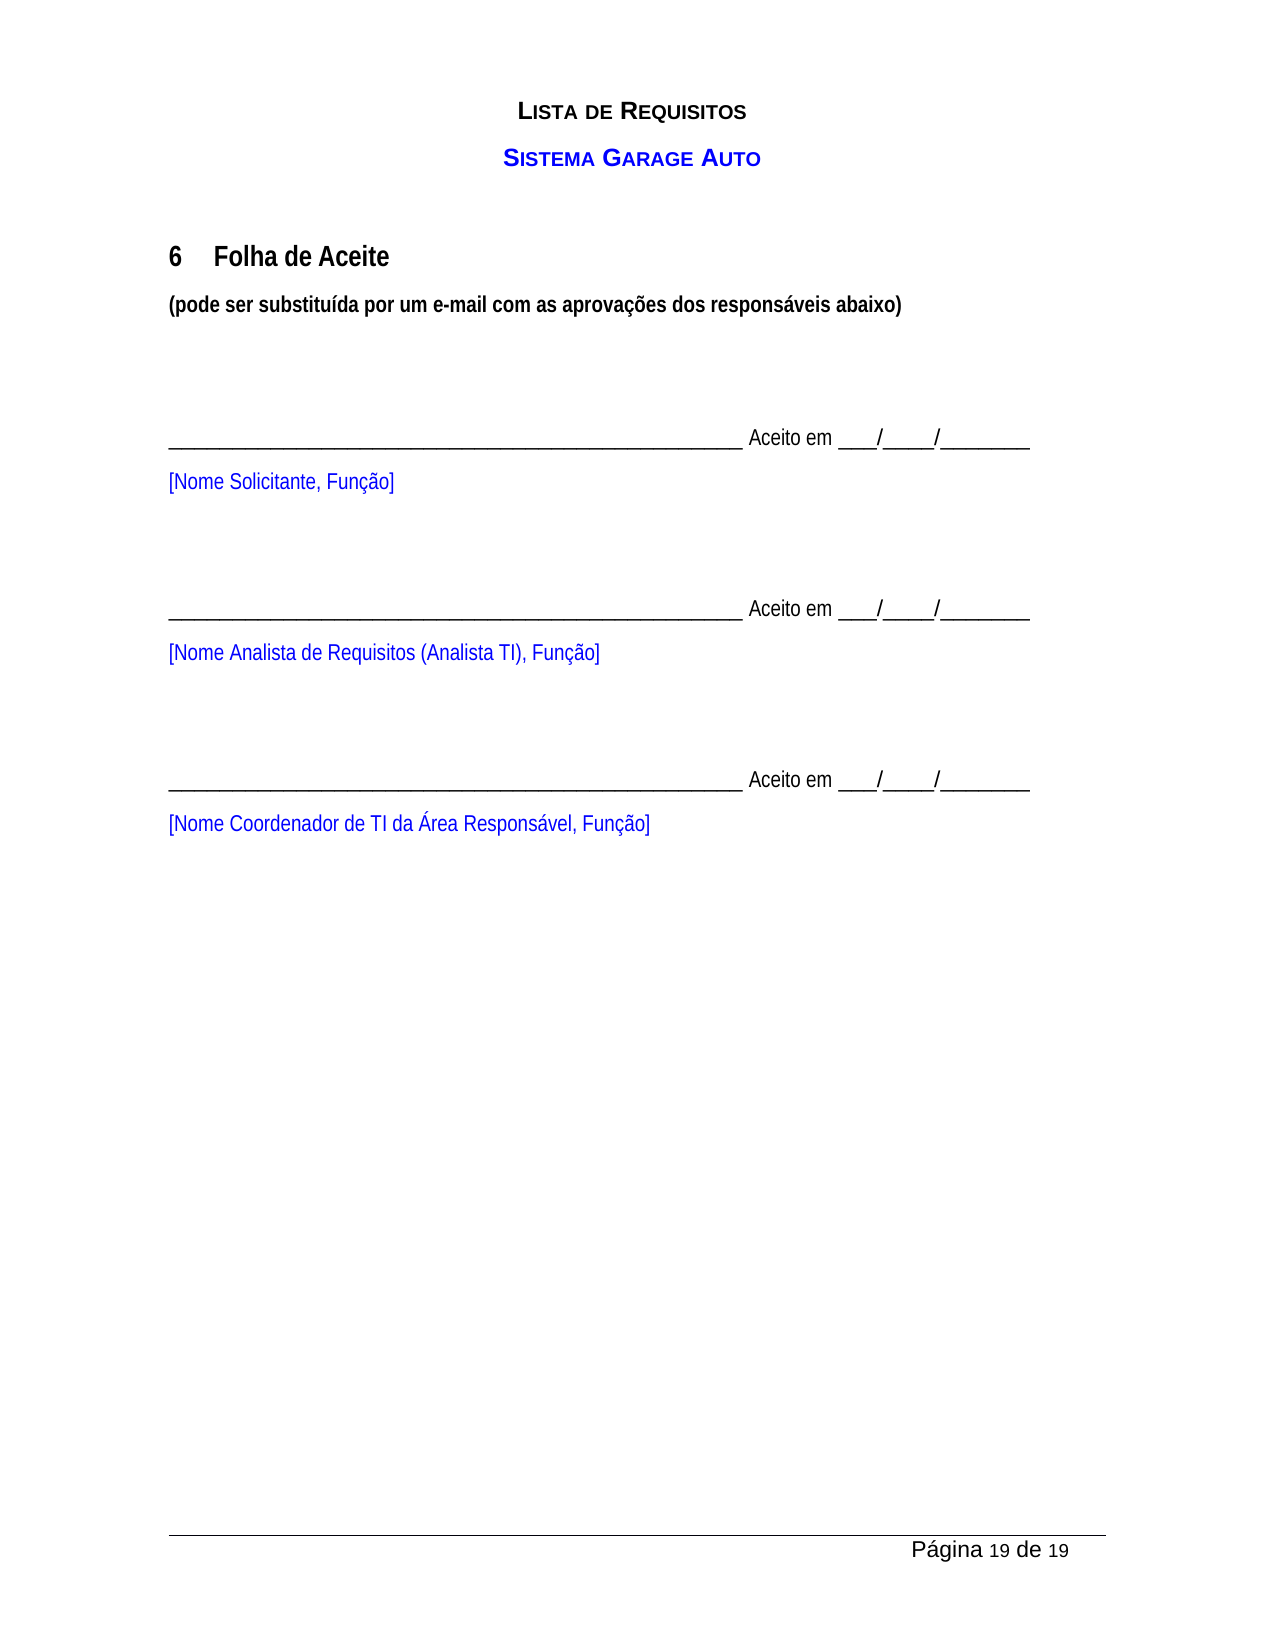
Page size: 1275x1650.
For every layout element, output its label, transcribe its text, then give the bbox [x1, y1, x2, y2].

text [Nome Solicitante, Função] [169, 468, 1106, 494]
text _____________________________________________ Aceito em ___/____/_______ [169, 766, 1106, 792]
text [Nome Coordenador de TI da Área Responsável, Função] [169, 810, 1106, 836]
subtitle Folha de Aceite [169, 239, 1106, 272]
subtitle (pode ser substituída por um e-mail com as aprovações dos responsáveis abaixo) [169, 291, 1106, 318]
text [Nome Analista de Requisitos (Analista TI), Função] [169, 639, 1106, 665]
text _____________________________________________ Aceito em ___/____/_______ [169, 595, 1106, 621]
text _____________________________________________ Aceito em ___/____/_______ [169, 424, 1106, 450]
